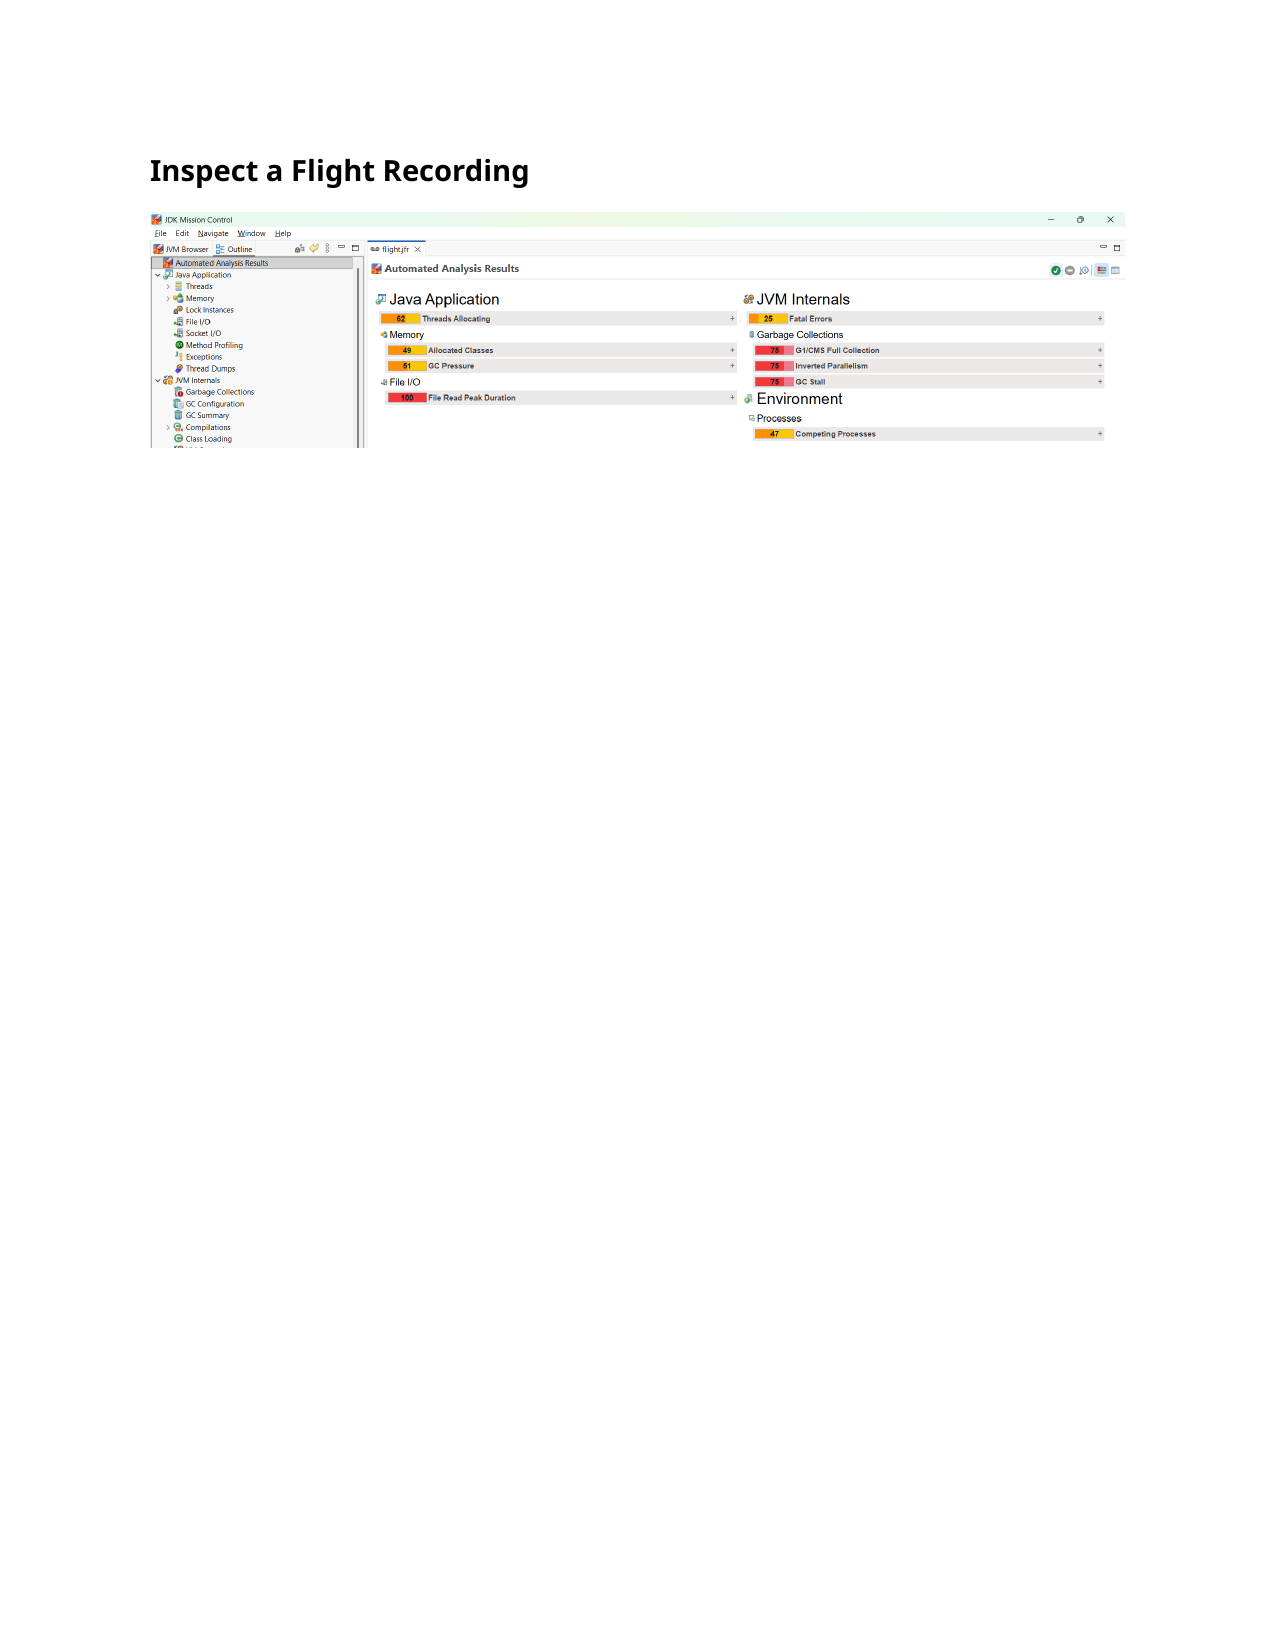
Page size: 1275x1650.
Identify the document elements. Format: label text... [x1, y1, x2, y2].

text Inspect a Flight Recording [150, 150, 1125, 190]
